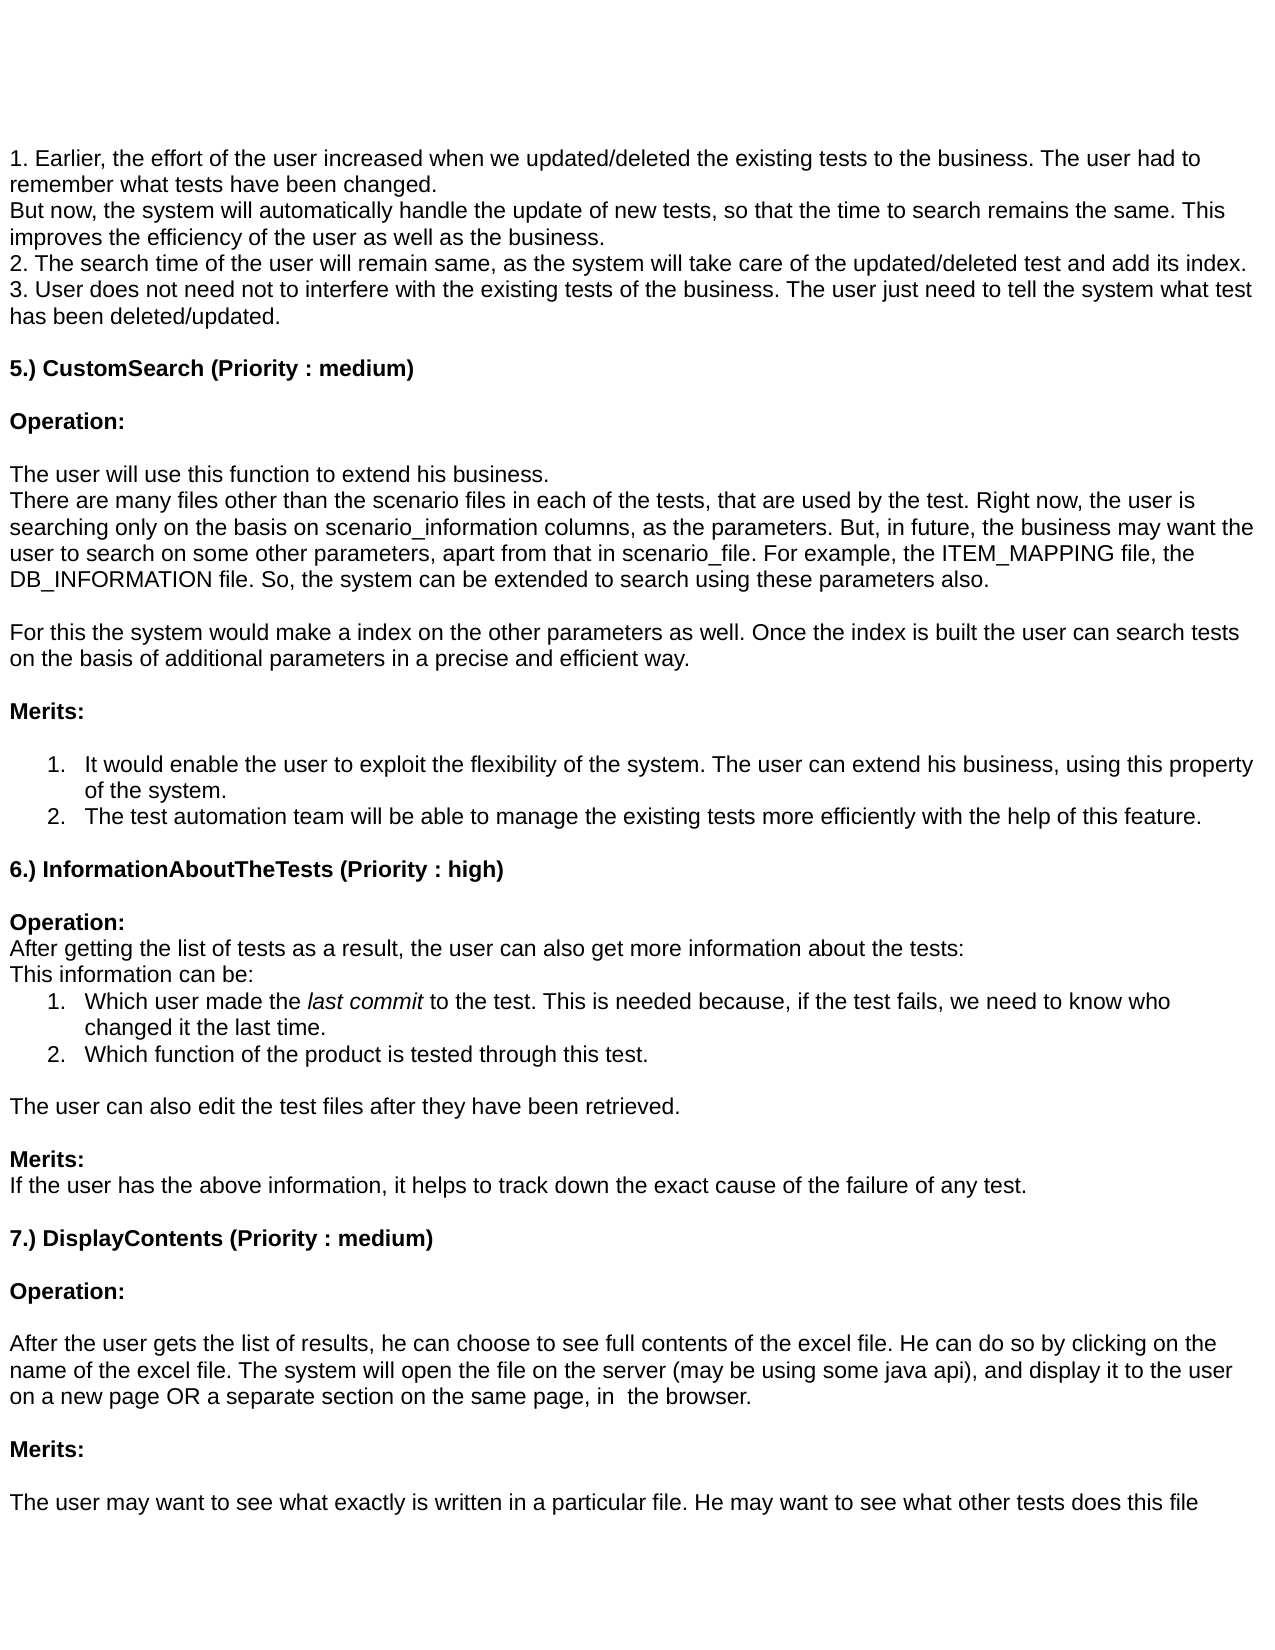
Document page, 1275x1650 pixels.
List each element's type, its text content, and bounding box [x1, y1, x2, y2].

text 1. Earlier, the effort of the user increased when we updated/deleted the existing tests to the business. The user had to remember what tests have been changed. [9, 144, 1261, 197]
text 2. The search time of the user will remain same, as the system will take care of the updated/deleted test and add its index. [9, 250, 1261, 276]
list It would enable the user to exploit the flexibility of the system. The user can extend his business, using this property of the system. [47, 751, 1261, 803]
text The user can also edit the test files after they have been retrieved. [9, 1093, 1261, 1119]
text Operation: [9, 408, 1261, 434]
text After getting the list of tests as a result, the user can also get more information about the tests: [9, 935, 1261, 961]
list The test automation team will be able to manage the existing tests more efficiently with the help of this feature. [47, 803, 1261, 830]
text 3. User does not need not to interfere with the existing tests of the business. The user just need to tell the system what test has been deleted/updated. [9, 276, 1261, 329]
text For this the system would make a index on the other parameters as well. Once the index is built the user can search tests on the basis of additional parameters in a precise and efficient way. [9, 619, 1261, 672]
text This information can be: [9, 961, 1261, 988]
text The user may want to see what exactly is written in a particular file. He may want to see what other tests does this file [9, 1488, 1261, 1515]
list Which user made the last commit to the test. This is needed because, if the test fails, we need to know who changed it the last time. [47, 988, 1261, 1041]
text Merits: [9, 1146, 1261, 1172]
text Operation: [9, 1278, 1261, 1304]
text The user will use this function to extend his business. [9, 461, 1261, 487]
text If the user has the above information, it helps to track down the exact cause of the failure of any test. [9, 1172, 1261, 1199]
list Which function of the product is tested through this test. [47, 1041, 1261, 1067]
text Operation: [9, 909, 1261, 935]
text 5.) CustomSearch (Priority : medium) [9, 355, 1261, 382]
text Merits: [9, 698, 1261, 724]
text After the user gets the list of results, he can choose to see full contents of the excel file. He can do so by clicking on the name of the excel file. The system will open the file on the server (may be using some java api), and display it to the user on a new page OR a separate section on the same page, in the browser. [9, 1330, 1261, 1409]
text 6.) InformationAboutTheTests (Priority : high) [9, 856, 1261, 882]
text 7.) DisplayContents (Priority : medium) [9, 1225, 1261, 1251]
text There are many files other than the scenario files in each of the tests, that are used by the test. Right now, the user is searching only on the basis on scenario_information columns, as the parameters. But, in future, the business may want the user to search on some other parameters, apart from that in scenario_file. For example, the ITEM_MAPPING file, the DB_INFORMATION file. So, the system can be extended to search using these parameters also. [9, 487, 1261, 592]
text But now, the system will automatically handle the update of new tests, so that the time to search remains the same. This improves the efficiency of the user as well as the business. [9, 197, 1261, 250]
text Merits: [9, 1436, 1261, 1462]
